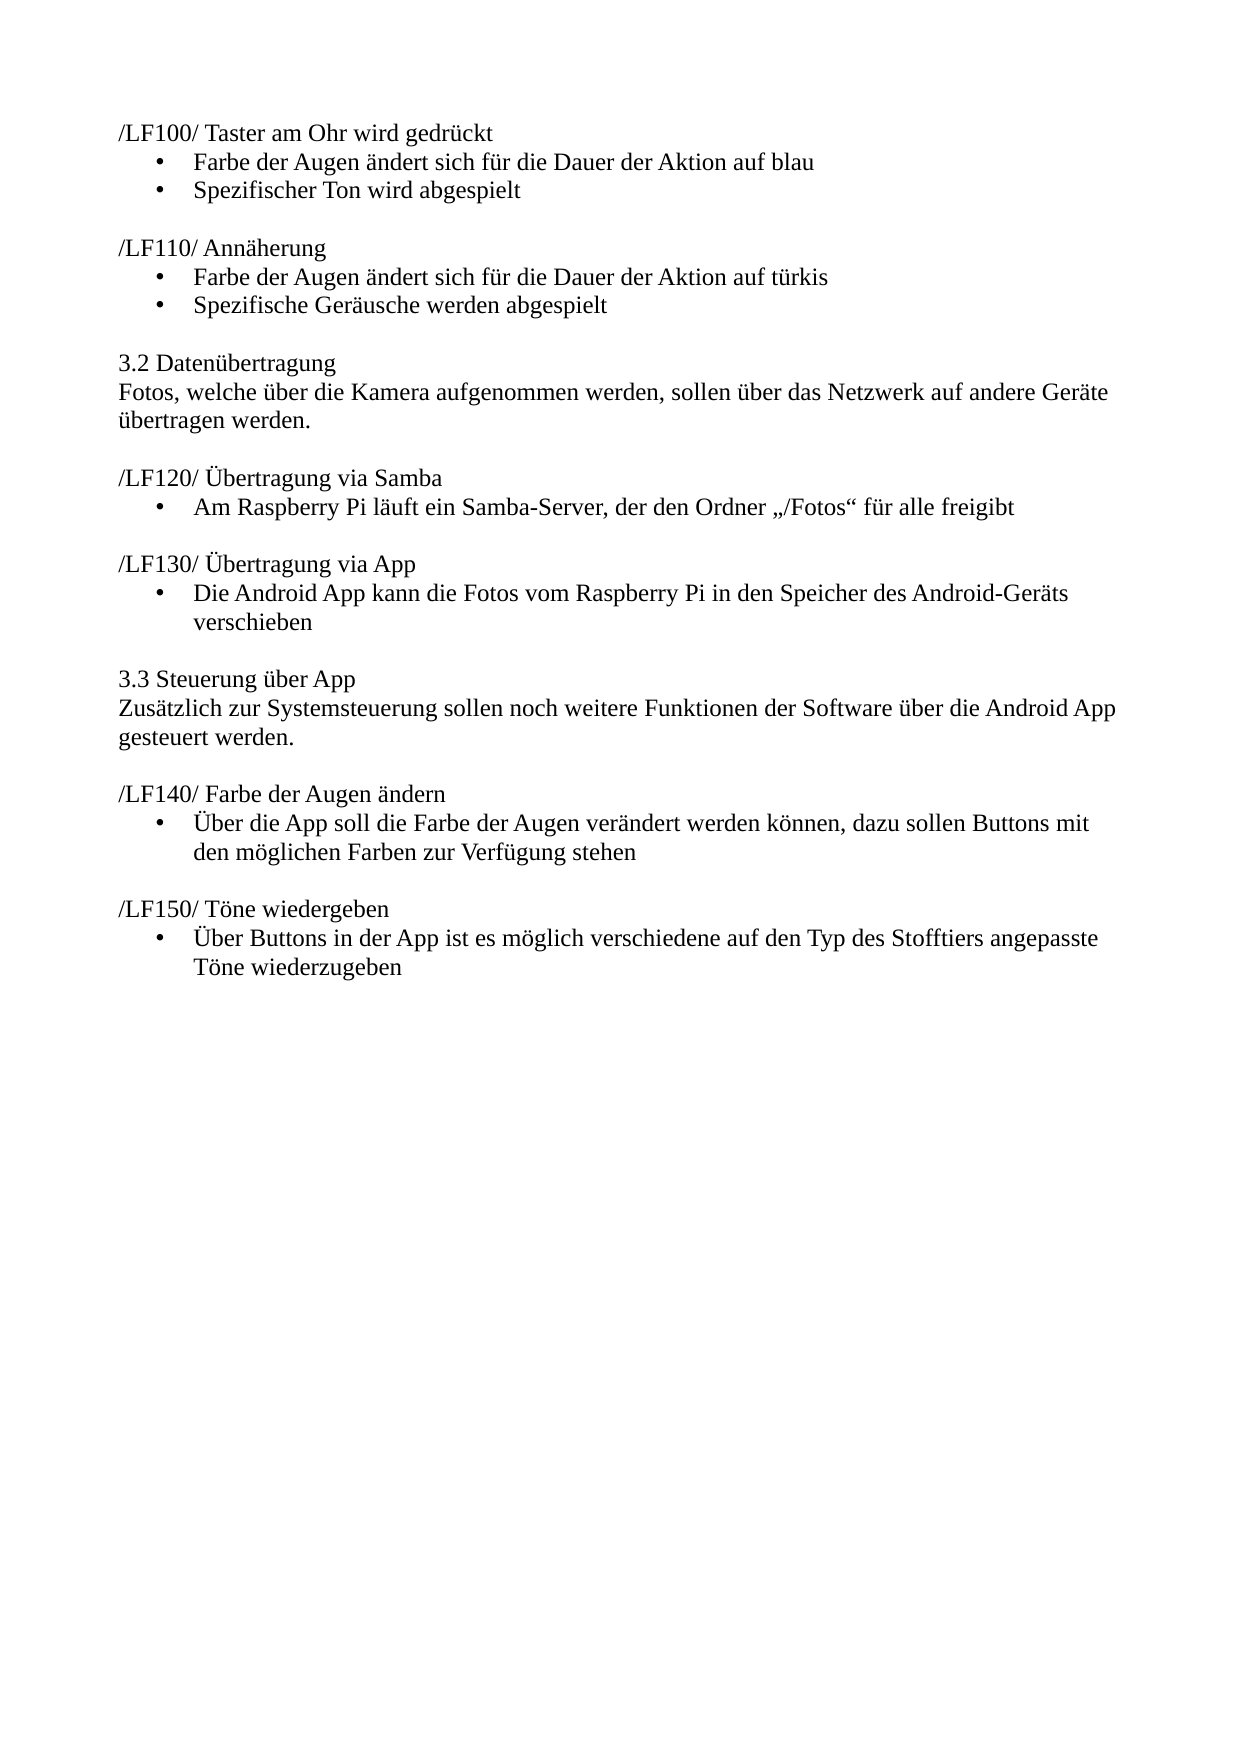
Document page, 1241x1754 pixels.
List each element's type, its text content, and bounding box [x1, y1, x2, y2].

list Die Android App kann die Fotos vom Raspberry Pi in den Speicher des Android-Geräts verschieben [156, 578, 1122, 636]
list Am Raspberry Pi läuft ein Samba-Server, der den Ordner „/Fotos“ für alle freigibt [156, 492, 1122, 521]
text 3.2 Datenübertragung [118, 348, 1122, 377]
list Farbe der Augen ändert sich für die Dauer der Aktion auf türkis [156, 262, 1122, 291]
text /LF110/ Annäherung [118, 233, 1122, 262]
list Spezifische Geräusche werden abgespielt [156, 291, 1122, 319]
text Zusätzlich zur Systemsteuerung sollen noch weitere Funktionen der Software über die Android App gesteuert werden. [118, 693, 1122, 751]
text /LF150/ Töne wiedergeben [118, 894, 1122, 923]
text /LF140/ Farbe der Augen ändern [118, 779, 1122, 808]
list Spezifischer Ton wird abgespielt [156, 176, 1122, 204]
list Über Buttons in der App ist es möglich verschiedene auf den Typ des Stofftiers angepasste Töne wiederzugeben [156, 923, 1122, 981]
text 3.3 Steuerung über App [118, 664, 1122, 693]
text Fotos, welche über die Kamera aufgenommen werden, sollen über das Netzwerk auf andere Geräte übertragen werden. [118, 377, 1122, 434]
text /LF120/ Übertragung via Samba [118, 463, 1122, 492]
list Über die App soll die Farbe der Augen verändert werden können, dazu sollen Buttons mit den möglichen Farben zur Verfügung stehen [156, 808, 1122, 866]
text /LF130/ Übertragung via App [118, 549, 1122, 578]
text /LF100/ Taster am Ohr wird gedrückt [118, 118, 1122, 147]
list Farbe der Augen ändert sich für die Dauer der Aktion auf blau [156, 147, 1122, 176]
